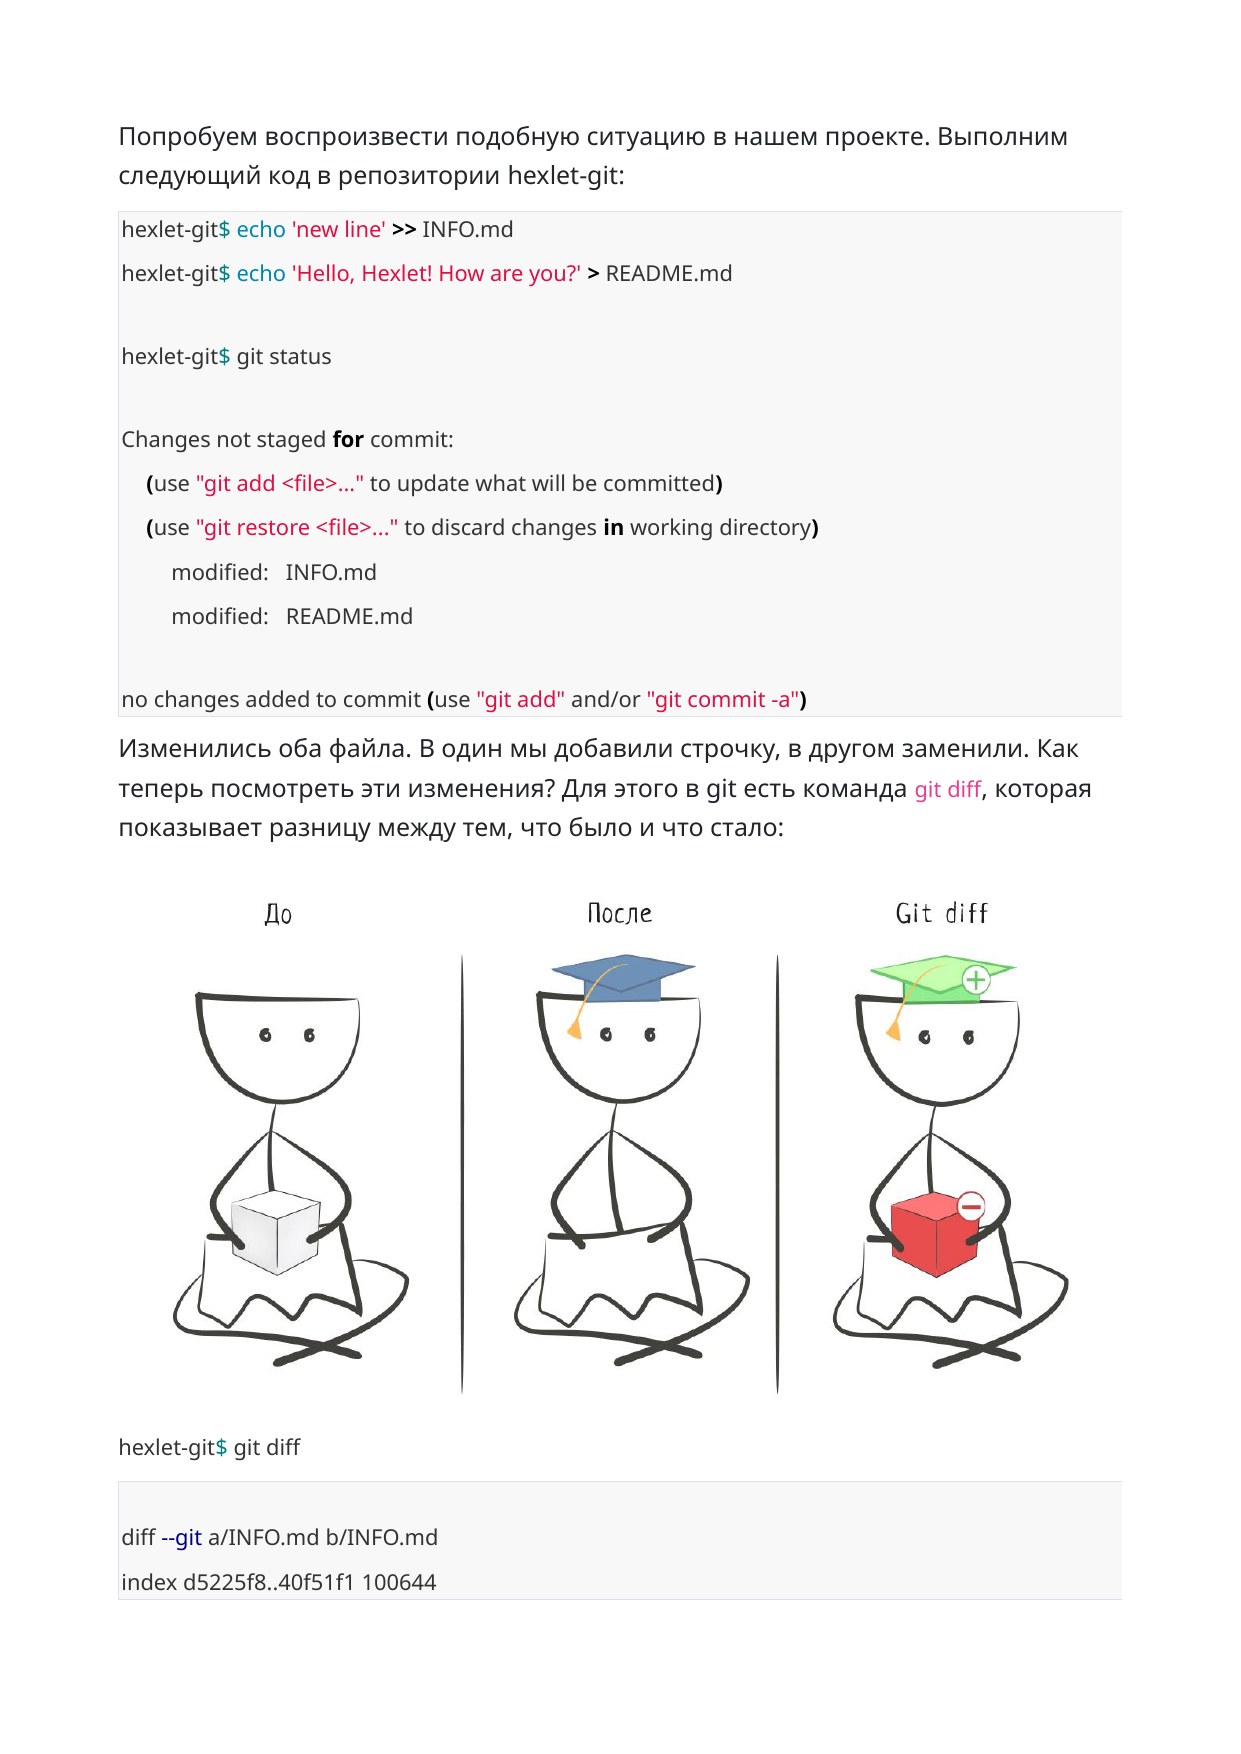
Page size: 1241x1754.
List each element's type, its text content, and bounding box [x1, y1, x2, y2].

text hexlet-git$ git status [119, 338, 1122, 371]
text no changes added to commit (use "git add" and/or "git commit -a") [119, 681, 1122, 716]
text hexlet-git$ echo 'Hello, Hexlet! How are you?' > README.md [119, 255, 1122, 288]
text Changes not staged for commit: [119, 421, 1122, 453]
text modified: README.md [119, 598, 1122, 631]
text (use "git add <file>..." to update what will be committed) [119, 465, 1122, 498]
text (use "git restore <file>..." to discard changes in working directory) [119, 509, 1122, 542]
text modified: INFO.md [119, 554, 1122, 587]
text diff --git a/INFO.md b/INFO.md [119, 1519, 1122, 1552]
text Изменились оба файла. В один мы добавили строчку, в другом заменили. Как теперь посмотреть эти изменения? Для этого в git есть команда git diff, которая показывает разницу между тем, что было и что стало: [118, 731, 1122, 843]
text Попробуем воспроизвести подобную ситуацию в нашем проекте. Выполним следующий код в репозитории hexlet-git: [118, 118, 1122, 191]
picture [118, 863, 1123, 1428]
text hexlet-git$ git diff [118, 1428, 1122, 1462]
text hexlet-git$ echo 'new line' >> INFO.md [119, 212, 1122, 244]
text index d5225f8..40f51f1 100644 [119, 1564, 1122, 1599]
